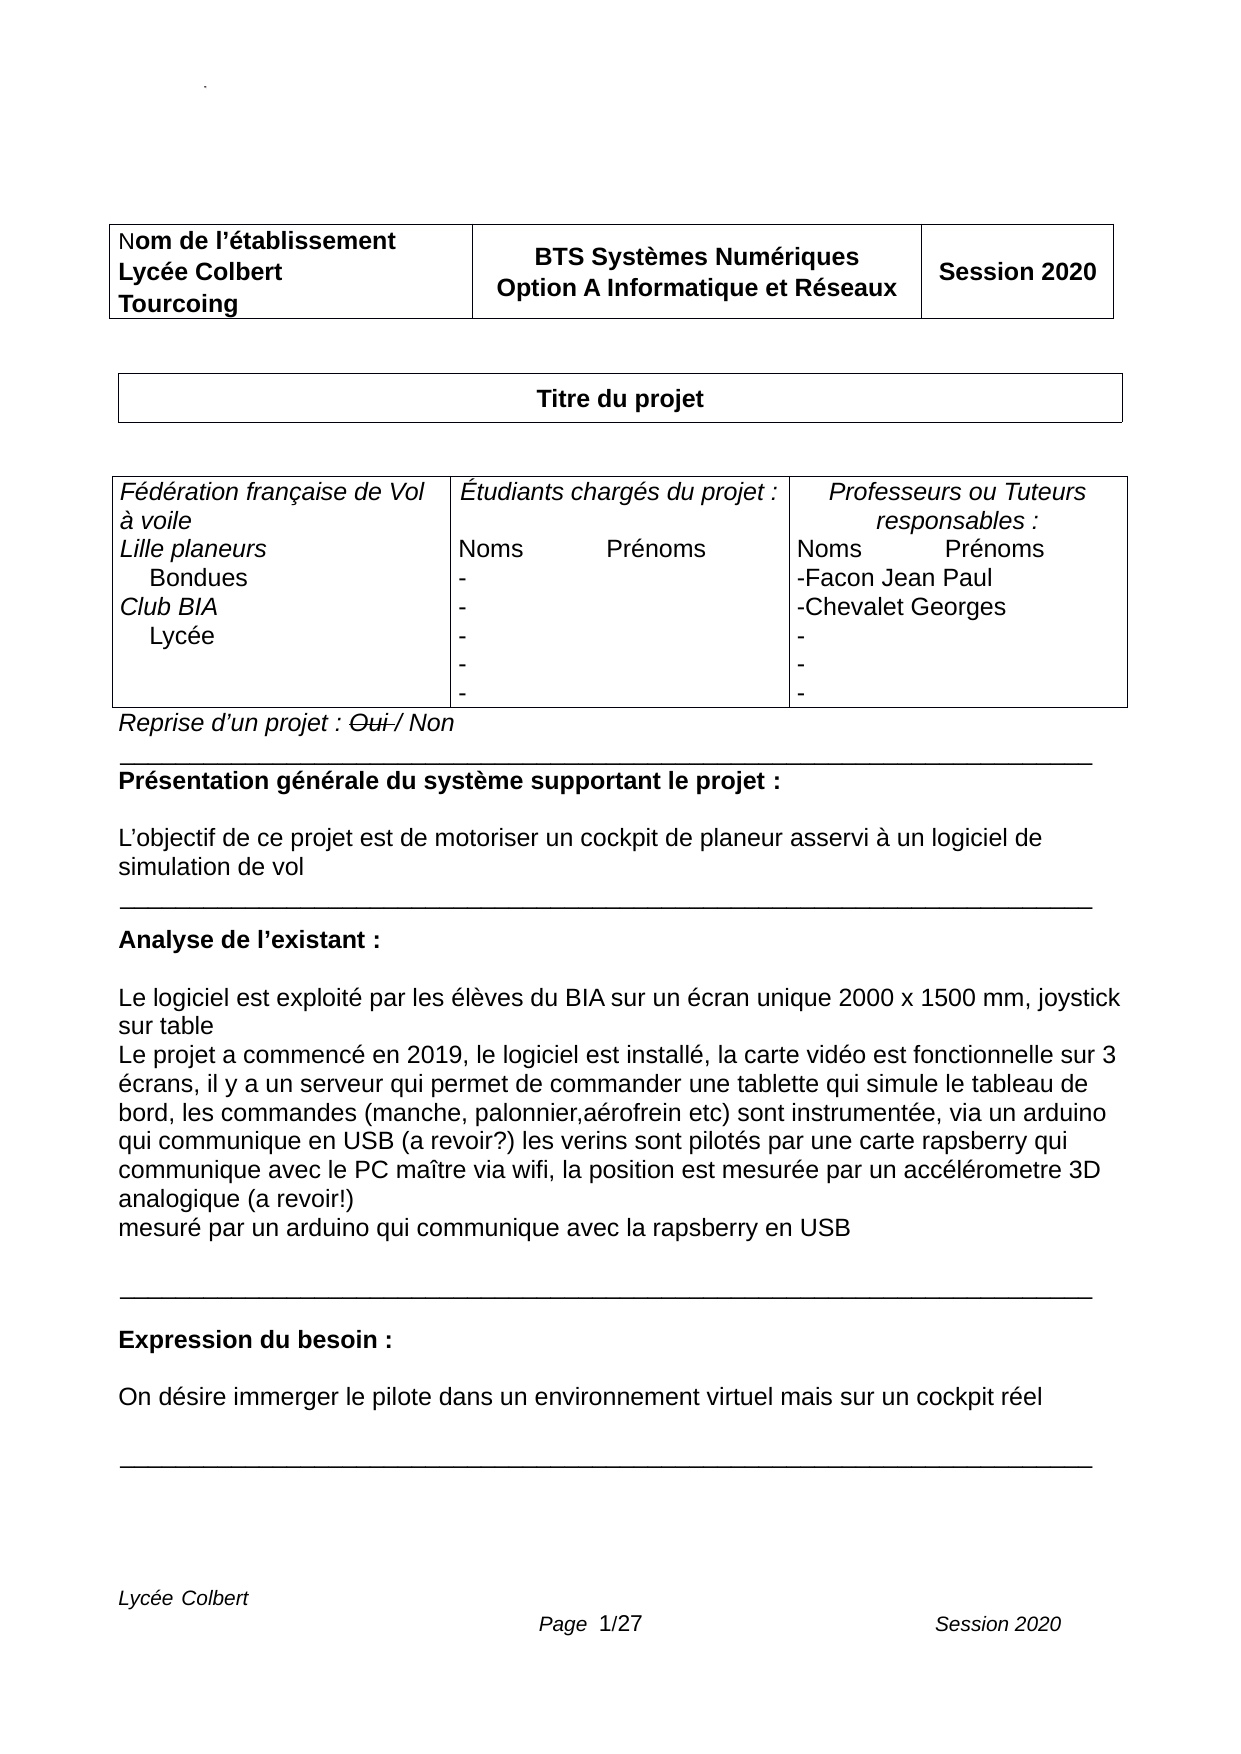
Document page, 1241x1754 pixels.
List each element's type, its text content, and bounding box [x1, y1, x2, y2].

table_header Professeurs ou Tuteurs responsables : Noms Prénoms -Facon Jean Paul -Chevalet Georges - - - [790, 477, 1127, 707]
table_header Session 2020 [922, 225, 1113, 318]
text ______________________________________________________________________ [120, 881, 1122, 910]
text Présentation générale du système supportant le projet : [118, 766, 1122, 794]
text Titre du projet [119, 374, 1122, 422]
text Reprise d’un projet : Oui / Non [118, 708, 1122, 737]
text L’objectif de ce projet est de motoriser un cockpit de planeur asservi à un logiciel de simulation de vol [118, 823, 1122, 881]
text ______________________________________________________________________ [120, 1270, 1122, 1299]
text Le logiciel est exploité par les élèves du BIA sur un écran unique 2000 x 1500 mm, joystick sur table [118, 982, 1122, 1040]
text mesuré par un arduino qui communique avec la rapsberry en USB [118, 1212, 1122, 1241]
table_header Fédération française de Vol à voile Lille planeurs Bondues Club BIA Lycée [113, 477, 450, 707]
table_header Nom de l’établissement Lycée Colbert Tourcoing [110, 225, 472, 318]
text ______________________________________________________________________ [120, 1439, 1122, 1469]
text Le projet a commencé en 2019, le logiciel est installé, la carte vidéo est fonctionnelle sur 3 écrans, il y a un serveur qui permet de commander une tablette qui simule le tableau de bord, les commandes (manche, palonnier,aérofrein etc) sont instrumentée, via un arduino qui communique en USB (a revoir?) les verins sont pilotés par une carte rapsberry qui communique avec le PC maître via wifi, la position est mesurée par un accélérometre 3D analogique (a revoir!) [118, 1040, 1122, 1212]
text ______________________________________________________________________ [120, 737, 1122, 766]
table_header BTS Systèmes Numériques Option A Informatique et Réseaux [473, 225, 921, 318]
text Expression du besoin : [118, 1324, 1122, 1353]
text Analyse de l’existant : [118, 922, 1122, 954]
text On désire immerger le pilote dans un environnement virtuel mais sur un cockpit réel [118, 1382, 1122, 1411]
table_header Étudiants chargés du projet : Noms Prénoms - - - - - [451, 477, 789, 707]
